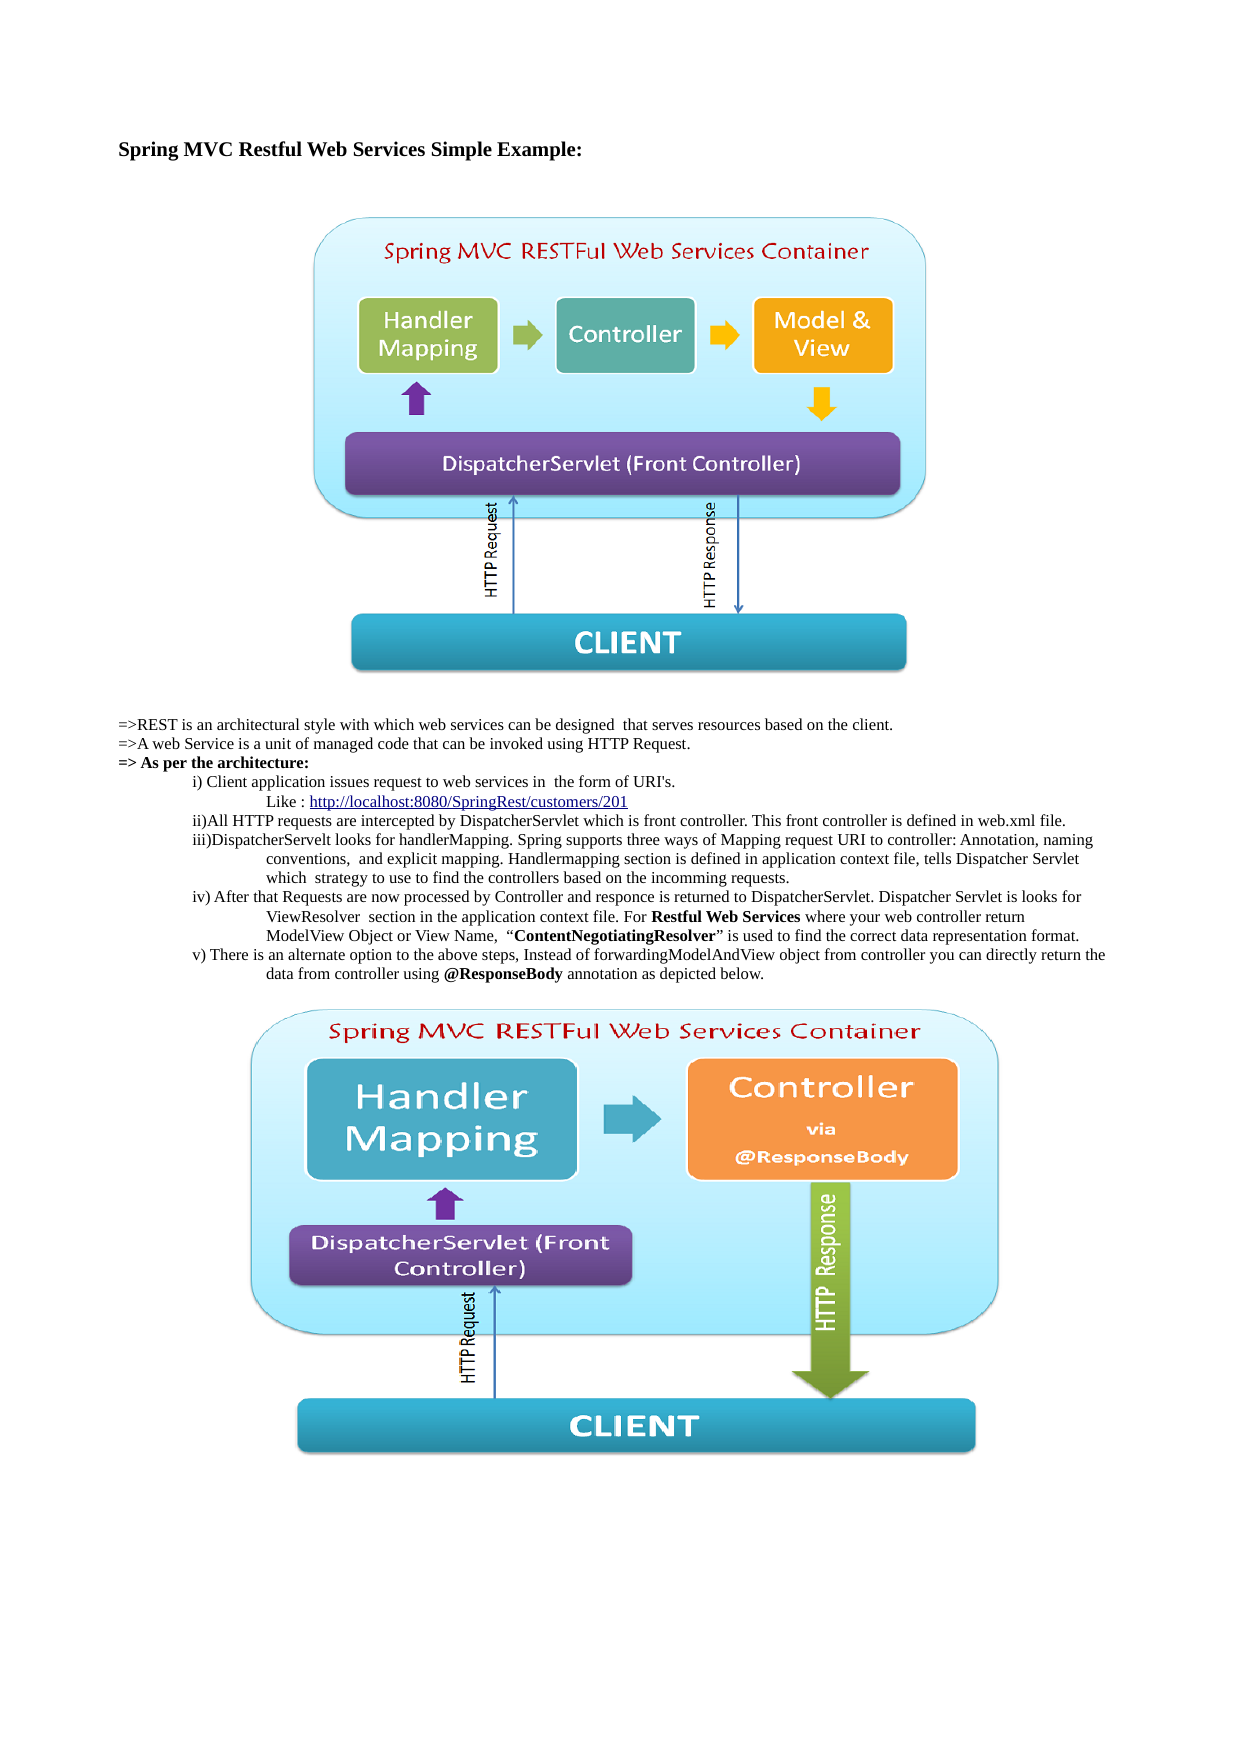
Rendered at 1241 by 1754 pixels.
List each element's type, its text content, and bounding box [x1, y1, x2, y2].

picture [229, 1002, 1011, 1463]
text Spring MVC Restful Web Services Simple Example: [118, 137, 1122, 161]
text =>REST is an architectural style with which web services can be designed that serves resources based on the client. [118, 715, 1122, 734]
text Like : http://localhost:8080/SpringRest/customers/201 [118, 791, 1122, 811]
text v) There is an alternate option to the above steps, Instead of forwardingModelAndView object from controller you can directly return the data from controller using @ResponseBody annotation as depicted below. [118, 945, 1122, 983]
text i) Client application issues request to web services in the form of URI's. [118, 772, 1122, 791]
text iii)DispatcherServelt looks for handlerMapping. Spring supports three ways of Mapping request URI to controller: Annotation, naming conventions, and explicit mapping. Handlermapping section is defined in application context file, tells Dispatcher Servlet which strategy to use to find the controllers based on the incomming requests. [118, 830, 1122, 887]
text iv) After that Requests are now processed by Controller and responce is returned to DispatcherServlet. Dispatcher Servlet is looks for ViewResolver section in the application context file. For Restful Web Services where your web controller return ModelView Object or View Name, “ContentNegotiatingResolver” is used to find the correct data representation format. [118, 887, 1122, 945]
text => As per the architecture: [118, 753, 1122, 772]
text =>A web Service is a unit of managed code that can be invoked using HTTP Request. [118, 734, 1122, 753]
picture [293, 209, 947, 683]
text ii)All HTTP requests are intercepted by DispatcherServlet which is front controller. This front controller is defined in web.xml file. [118, 811, 1122, 830]
